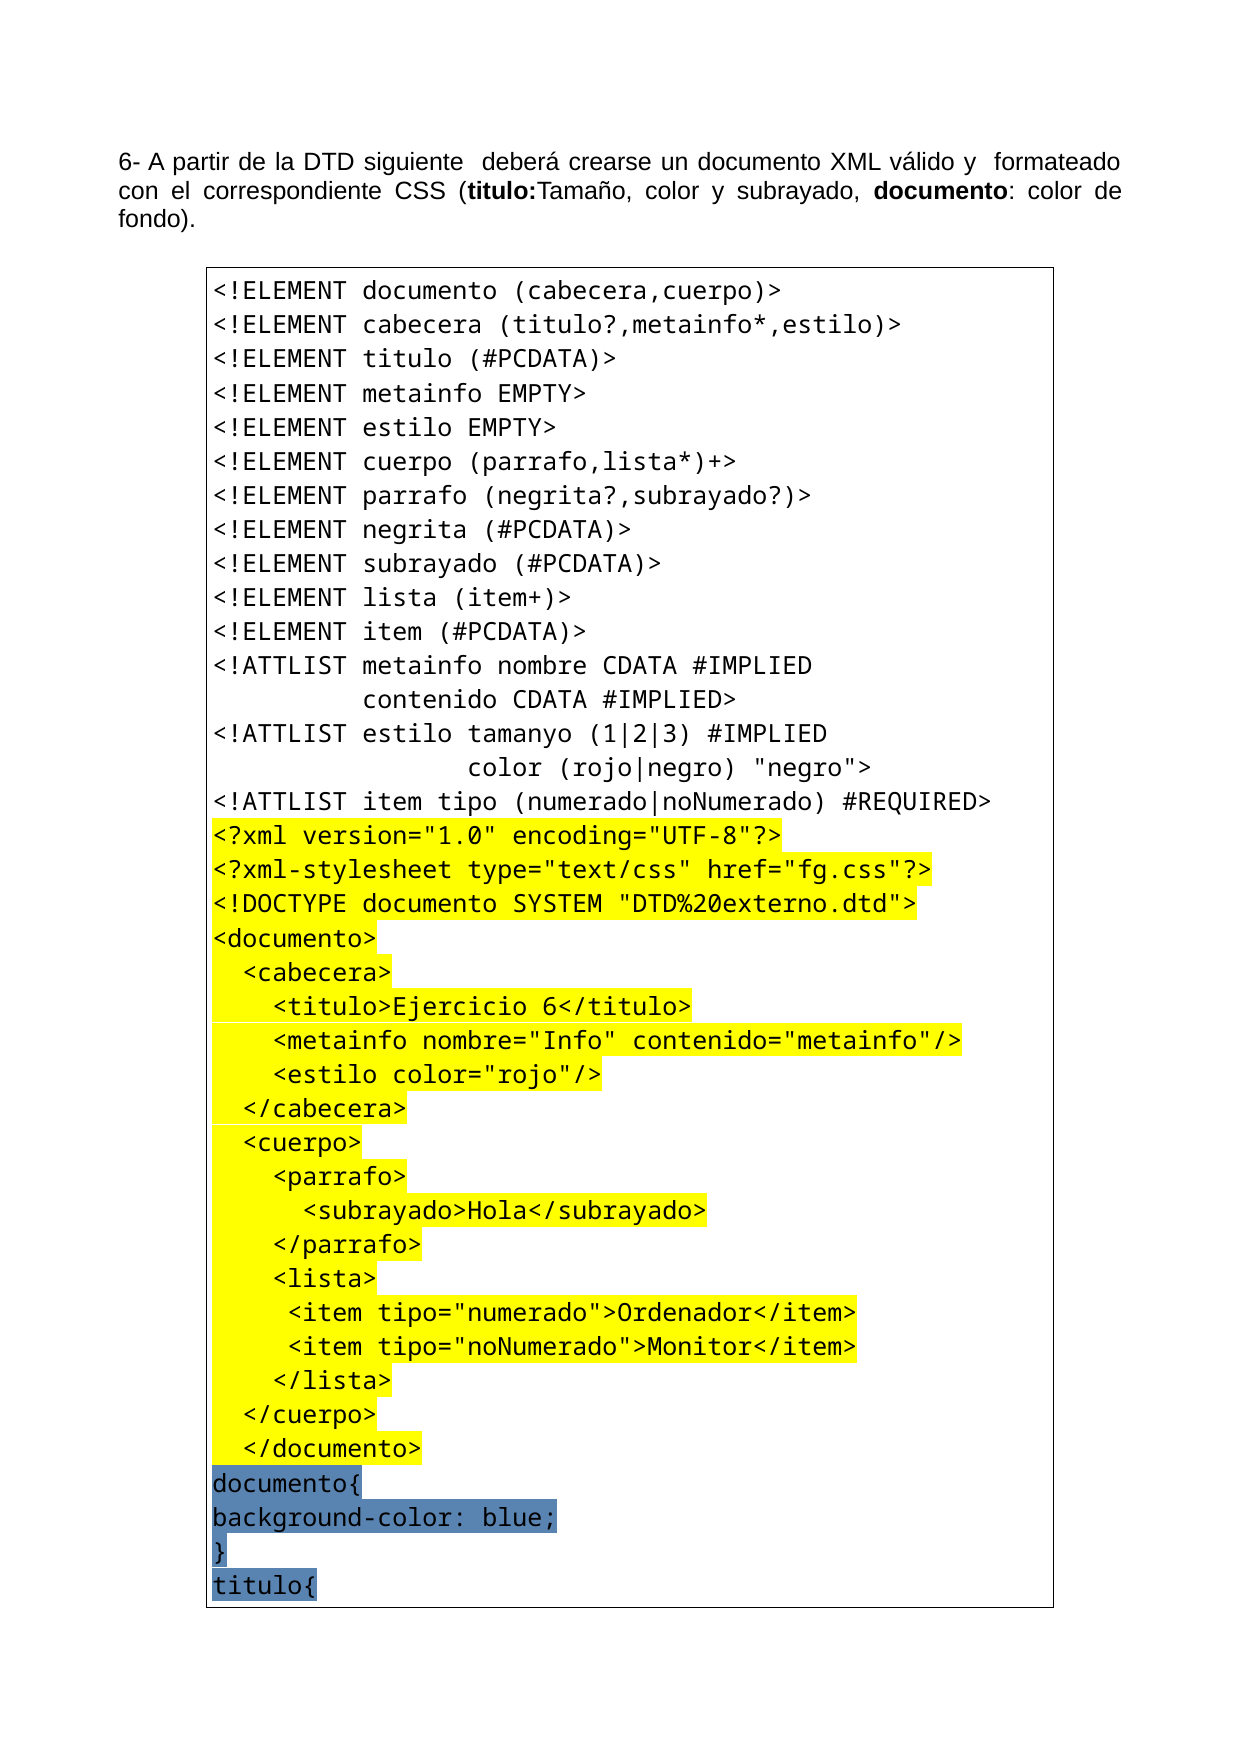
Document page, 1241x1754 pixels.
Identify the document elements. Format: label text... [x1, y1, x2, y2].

text 6- A partir de la DTD siguiente deberá crearse un documento XML válido y formateado con el correspondiente CSS (titulo:Tamaño, color y subrayado, documento: color de fondo). [118, 147, 1122, 233]
table_header <!ELEMENT documento (cabecera,cuerpo)> <!ELEMENT cabecera (titulo?,metainfo*,estilo)> <!ELEMENT titulo (#PCDATA)> <!ELEMENT metainfo EMPTY> <!ELEMENT estilo EMPTY> <!ELEMENT cuerpo (parrafo,lista*)+> <!ELEMENT parrafo (negrita?,subrayado?)> <!ELEMENT negrita (#PCDATA)> <!ELEMENT subrayado (#PCDATA)> <!ELEMENT lista (item+)> <!ELEMENT item (#PCDATA)> <!ATTLIST metainfo nombre CDATA #IMPLIED contenido CDATA #IMPLIED> <!ATTLIST estilo tamanyo (1|2|3) #IMPLIED color (rojo|negro) "negro"> <!ATTLIST item tipo (numerado|noNumerado) #REQUIRED> <?xml version="1.0" encoding="UTF-8"?> <?xml-stylesheet type="text/css" href="fg.css"?> <!DOCTYPE documento SYSTEM "DTD%20externo.dtd"> <documento> <cabecera> <titulo>Ejercicio 6</titulo> <metainfo nombre="Info" contenido="metainfo"/> <estilo color="rojo"/> </cabecera> <cuerpo> <parrafo> <subrayado>Hola</subrayado> </parrafo> <lista> <item tipo="numerado">Ordenador</item> <item tipo="noNumerado">Monitor</item> </lista> </cuerpo> </documento> documento{ background-color: blue; } titulo{ [207, 268, 1053, 1607]
